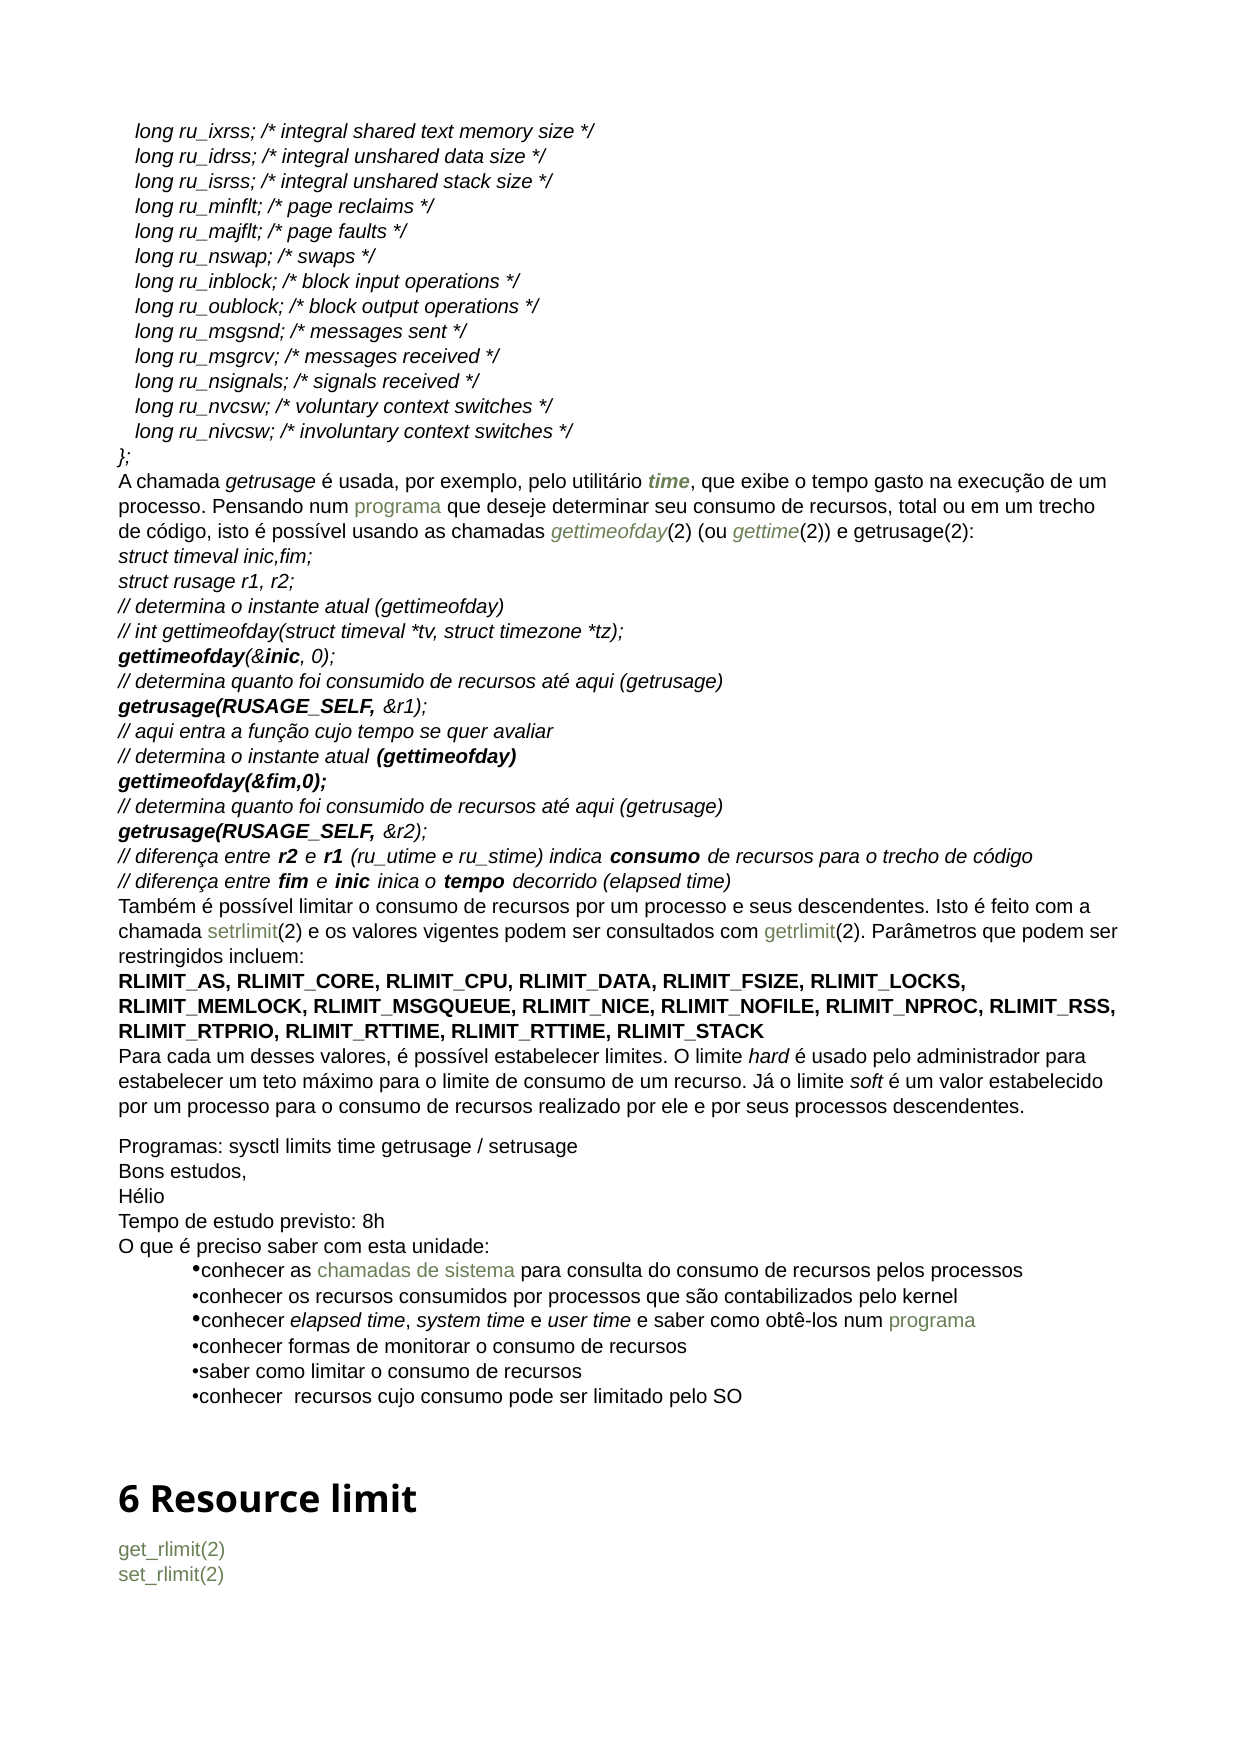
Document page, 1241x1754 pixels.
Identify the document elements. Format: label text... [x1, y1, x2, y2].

text Hélio [118, 1183, 1122, 1208]
list conhecer formas de monitorar o consumo de recursos [118, 1333, 1122, 1358]
subtitle 6 Resource limit [118, 1472, 1122, 1523]
text A chamada getrusage é usada, por exemplo, pelo utilitário time, que exibe o tempo gasto na execução de um processo. Pensando num programa que deseje determinar seu consumo de recursos, total ou em um trecho de código, isto é possível usando as chamadas gettimeofday(2) (ou gettime(2)) e getrusage(2): [118, 468, 1122, 543]
text Tempo de estudo previsto: 8h [118, 1208, 1122, 1233]
text Bons estudos, [118, 1158, 1122, 1183]
text set_rlimit(2) [118, 1560, 1122, 1585]
text // diferença entre r2 e r1 (ru_utime e ru_stime) indica consumo de recursos para o trecho de código // diferença entre fim e inic inica o tempo decorrido (elapsed time) [118, 843, 1122, 893]
text long ru_ixrss; /* integral shared text memory size */ long ru_idrss; /* integral unshared data size */ long ru_isrss; /* integral unshared stack size */ long ru_minflt; /* page reclaims */ long ru_majflt; /* page faults */ long ru_nswap; /* swaps */ long ru_inblock; /* block input operations */ long ru_oublock; /* block output operations */ long ru_msgsnd; /* messages sent */ long ru_msgrcv; /* messages received */ long ru_nsignals; /* signals received */ long ru_nvcsw; /* voluntary context switches */ long ru_nivcsw; /* involuntary context switches */ }; [118, 118, 1122, 468]
list conhecer recursos cujo consumo pode ser limitado pelo SO [118, 1383, 1122, 1408]
text // determina quanto foi consumido de recursos até aqui (getrusage) getrusage(RUSAGE_SELF, &r1); [118, 668, 1122, 718]
text RLIMIT_AS, RLIMIT_CORE, RLIMIT_CPU, RLIMIT_DATA, RLIMIT_FSIZE, RLIMIT_LOCKS, RLIMIT_MEMLOCK, RLIMIT_MSGQUEUE, RLIMIT_NICE, RLIMIT_NOFILE, RLIMIT_NPROC, RLIMIT_RSS, RLIMIT_RTPRIO, RLIMIT_RTTIME, RLIMIT_RTTIME, RLIMIT_STACK [118, 968, 1122, 1043]
list conhecer elapsed time, system time e user time e saber como obtê-los num programa [118, 1308, 1122, 1333]
text // aqui entra a função cujo tempo se quer avaliar [118, 718, 1122, 743]
text // determina o instante atual (gettimeofday) gettimeofday(&fim,0); [118, 743, 1122, 793]
text Programas: sysctl limits time getrusage / setrusage [118, 1133, 1122, 1158]
list conhecer as chamadas de sistema para consulta do consumo de recursos pelos processos [118, 1258, 1122, 1283]
text Para cada um desses valores, é possível estabelecer limites. O limite hard é usado pelo administrador para estabelecer um teto máximo para o limite de consumo de um recurso. Já o limite soft é um valor estabelecido por um processo para o consumo de recursos realizado por ele e por seus processos descendentes. [118, 1043, 1122, 1118]
list saber como limitar o consumo de recursos [118, 1358, 1122, 1383]
text O que é preciso saber com esta unidade: [118, 1233, 1122, 1258]
text Também é possível limitar o consumo de recursos por um processo e seus descendentes. Isto é feito com a chamada setrlimit(2) e os valores vigentes podem ser consultados com getrlimit(2). Parâmetros que podem ser restringidos incluem: [118, 893, 1122, 968]
text get_rlimit(2) [118, 1535, 1122, 1560]
text // determina o instante atual (gettimeofday) // int gettimeofday(struct timeval *tv, struct timezone *tz); gettimeofday(&inic, 0); [118, 593, 1122, 668]
text struct timeval inic,fim; struct rusage r1, r2; [118, 543, 1122, 593]
list conhecer os recursos consumidos por processos que são contabilizados pelo kernel [118, 1283, 1122, 1308]
text // determina quanto foi consumido de recursos até aqui (getrusage) getrusage(RUSAGE_SELF, &r2); [118, 793, 1122, 843]
